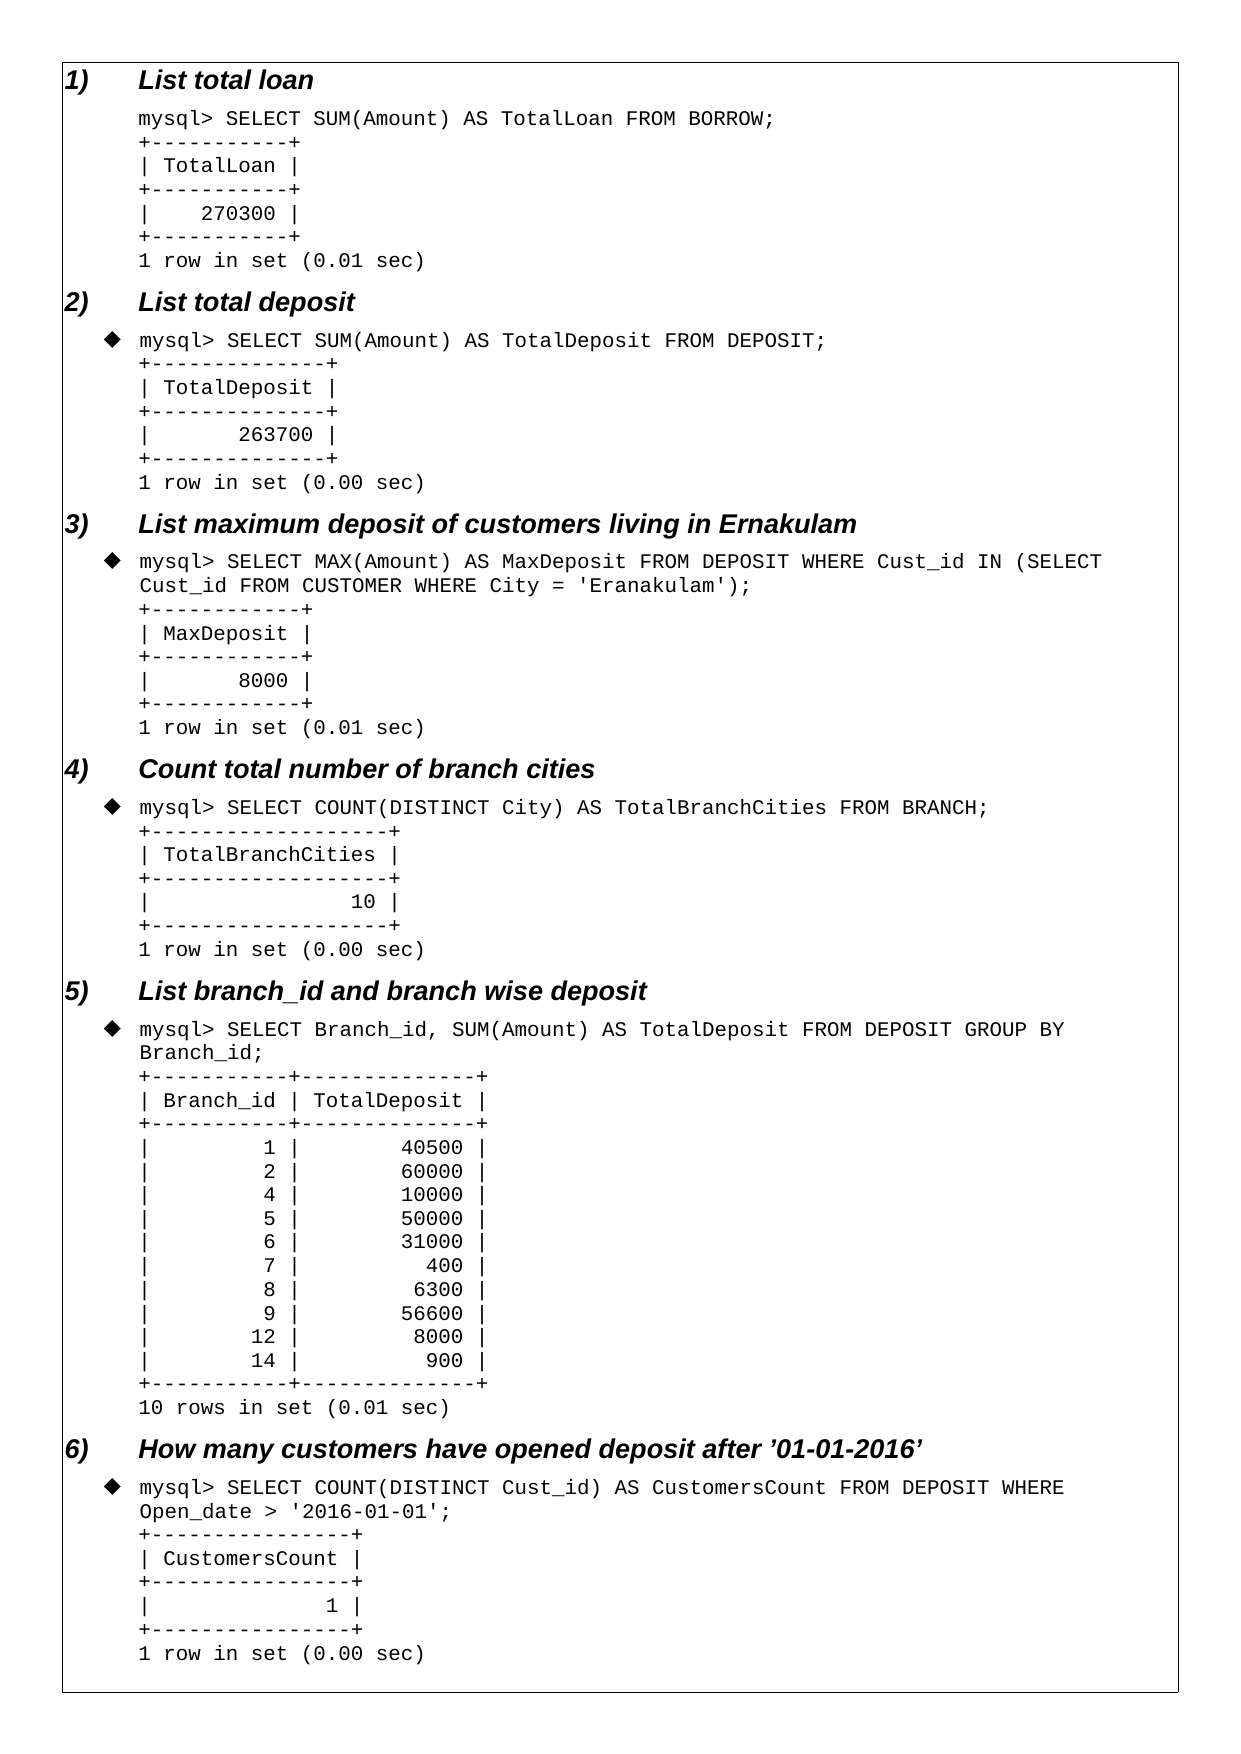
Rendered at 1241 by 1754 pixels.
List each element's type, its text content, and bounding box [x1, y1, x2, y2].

text +-----------+--------------+ [138, 1066, 1176, 1090]
text | CustomersCount | [138, 1548, 1176, 1572]
text | MaxDeposit | [138, 622, 1176, 646]
text | 7 | 400 | [138, 1255, 1176, 1279]
text +-----------+ [138, 226, 1176, 250]
text | 12 | 8000 | [138, 1326, 1176, 1350]
text +-----------+--------------+ [138, 1373, 1176, 1397]
text | 8 | 6300 | [138, 1279, 1176, 1302]
text +-----------+--------------+ [138, 1113, 1176, 1137]
text +-------------------+ [138, 915, 1176, 939]
subtitle Count total number of branch cities [64, 753, 1176, 784]
text | 9 | 56600 | [138, 1302, 1176, 1326]
text | 10 | [138, 892, 1176, 915]
list mysql> SELECT COUNT(DISTINCT Cust_id) AS CustomersCount FROM DEPOSIT WHERE Open_date > '2016-01-01'; [102, 1477, 1176, 1524]
text +------------+ [138, 693, 1176, 717]
text +-----------+ [138, 132, 1176, 155]
subtitle List total loan [64, 64, 1176, 96]
text +--------------+ [138, 401, 1176, 424]
list mysql> SELECT Branch_id, SUM(Amount) AS TotalDeposit FROM DEPOSIT GROUP BY Branch_id; [102, 1019, 1176, 1066]
text +------------+ [138, 646, 1176, 670]
text 1 row in set (0.01 sec) [138, 717, 1176, 741]
text | Branch_id | TotalDeposit | [138, 1090, 1176, 1113]
text +-----------+ [138, 179, 1176, 203]
list mysql> SELECT MAX(Amount) AS MaxDeposit FROM DEPOSIT WHERE Cust_id IN (SELECT Cust_id FROM CUSTOMER WHERE City = 'Eranakulam'); [102, 552, 1176, 599]
text 1 row in set (0.00 sec) [138, 1642, 1176, 1666]
subtitle How many customers have opened deposit after ’01-01-2016’ [64, 1433, 1176, 1464]
text 1 row in set (0.01 sec) [138, 250, 1176, 273]
text | 1 | [138, 1595, 1176, 1619]
text | 1 | 40500 | [138, 1137, 1176, 1161]
text | 263700 | [138, 424, 1176, 448]
text | TotalDeposit | [138, 377, 1176, 401]
subtitle List total deposit [64, 286, 1176, 317]
text | 14 | 900 | [138, 1350, 1176, 1373]
subtitle List maximum deposit of customers living in Ernakulam [64, 508, 1176, 539]
text | 2 | 60000 | [138, 1161, 1176, 1184]
text +------------+ [138, 599, 1176, 622]
text | 4 | 10000 | [138, 1184, 1176, 1208]
list mysql> SELECT COUNT(DISTINCT City) AS TotalBranchCities FROM BRANCH; [102, 797, 1176, 821]
text | TotalLoan | [138, 155, 1176, 179]
text | TotalBranchCities | [138, 844, 1176, 868]
text | 5 | 50000 | [138, 1208, 1176, 1232]
text +----------------+ [138, 1619, 1176, 1642]
text mysql> SELECT SUM(Amount) AS TotalLoan FROM BORROW; [138, 108, 1176, 132]
text +----------------+ [138, 1524, 1176, 1548]
text 1 row in set (0.00 sec) [138, 472, 1176, 495]
text 1 row in set (0.00 sec) [138, 939, 1176, 962]
text +--------------+ [138, 448, 1176, 472]
text | 6 | 31000 | [138, 1232, 1176, 1255]
list mysql> SELECT SUM(Amount) AS TotalDeposit FROM DEPOSIT; [102, 330, 1176, 353]
text +--------------+ [138, 353, 1176, 377]
text +-------------------+ [138, 821, 1176, 844]
text 10 rows in set (0.01 sec) [138, 1397, 1176, 1421]
text | 8000 | [138, 670, 1176, 693]
text +-------------------+ [138, 868, 1176, 892]
text | 270300 | [138, 203, 1176, 226]
subtitle List branch_id and branch wise deposit [64, 975, 1176, 1006]
text +----------------+ [138, 1572, 1176, 1595]
